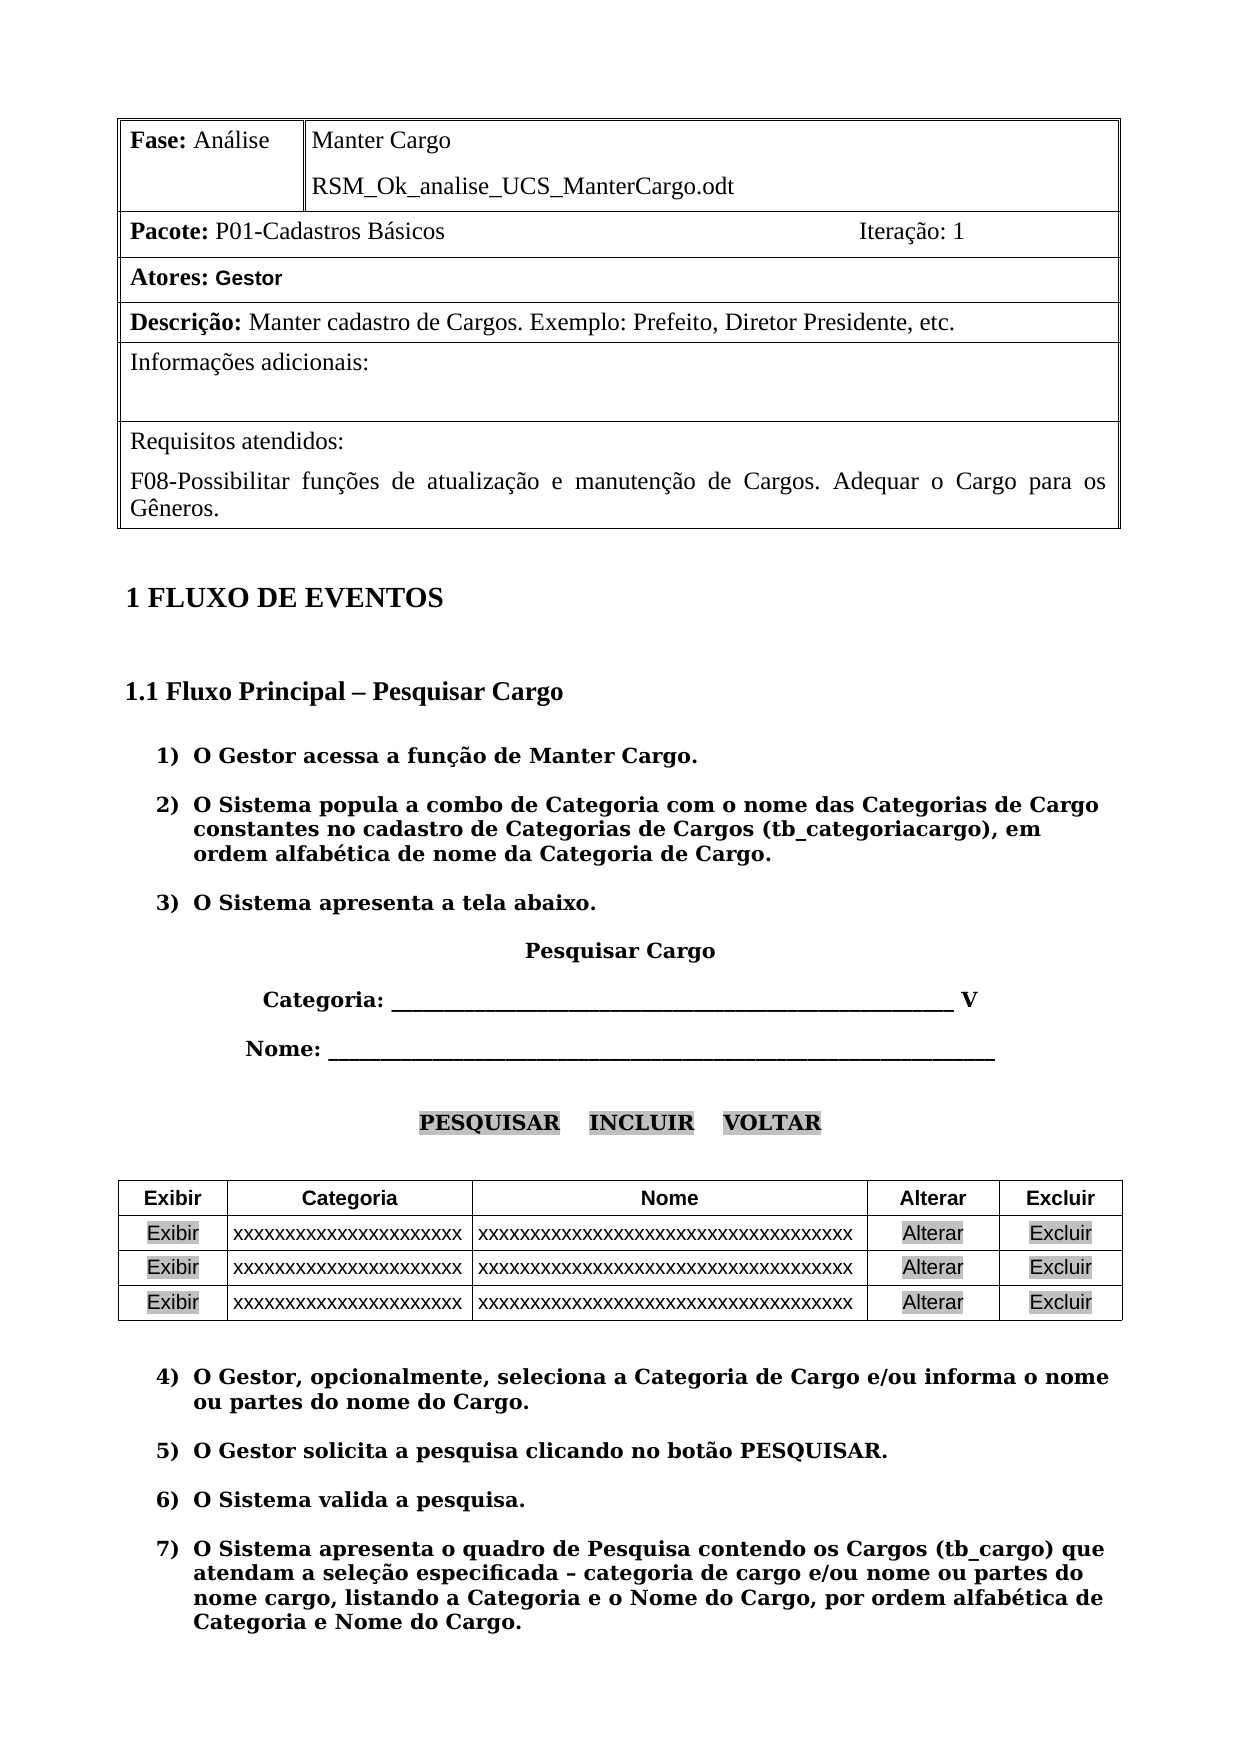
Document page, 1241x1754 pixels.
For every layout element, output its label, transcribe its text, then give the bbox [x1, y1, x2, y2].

table_cell Alterar [868, 1286, 999, 1319]
table_cell Informações adicionais: [121, 343, 1118, 421]
table_cell Alterar [868, 1216, 999, 1250]
table_cell xxxxxxxxxxxxxxxxxxxxxx [228, 1251, 472, 1285]
table_cell Descrição: Manter cadastro de Cargos. Exemplo: Prefeito, Diretor Presidente, etc. [121, 303, 1118, 342]
table_header Alterar [868, 1181, 999, 1215]
table_cell Excluir [1000, 1286, 1122, 1319]
table_cell Iteração: 1 [848, 212, 1118, 257]
table_cell Exibir [119, 1216, 227, 1250]
list O Gestor acessa a função de Manter Cargo. [156, 743, 1122, 768]
table_cell Pacote: P01-Cadastros Básicos [121, 212, 848, 257]
subtitle Fluxo Principal – Pesquisar Cargo [118, 676, 1122, 706]
table_header Manter Cargo RSM_Ok_analise_UCS_ManterCargo.odt [306, 121, 1118, 211]
table_cell xxxxxxxxxxxxxxxxxxxxxxxxxxxxxxxxxxxx [473, 1286, 867, 1319]
table_cell Alterar [868, 1251, 999, 1285]
table_cell Exibir [119, 1286, 227, 1319]
table_cell Requisitos atendidos: F08-Possibilitar funções de atualização e manutenção de Cargos. Adequar o Cargo para os Gêneros. [121, 422, 1118, 528]
subtitle Fluxo de Eventos [118, 581, 1122, 613]
table_cell xxxxxxxxxxxxxxxxxxxxxx [228, 1286, 472, 1319]
list O Sistema apresenta o quadro de Pesquisa contendo os Cargos (tb_cargo) que atendam a seleção especificada – categoria de cargo e/ou nome ou partes do nome cargo, listando a Categoria e o Nome do Cargo, por ordem alfabética de Categoria e Nome do Cargo. [156, 1536, 1122, 1634]
text Categoria: ______________________________________________________ V [118, 988, 1122, 1013]
table_cell Exibir [119, 1251, 227, 1285]
text Pesquisar Cargo [118, 939, 1122, 964]
table_cell xxxxxxxxxxxxxxxxxxxxxxxxxxxxxxxxxxxx [473, 1251, 867, 1285]
list O Sistema apresenta a tela abaixo. [156, 890, 1122, 915]
table_cell Atores: Gestor [121, 258, 1118, 302]
text Nome: ________________________________________________________________ [118, 1037, 1122, 1062]
table_cell xxxxxxxxxxxxxxxxxxxxxx [228, 1216, 472, 1250]
table_cell xxxxxxxxxxxxxxxxxxxxxxxxxxxxxxxxxxxx [473, 1216, 867, 1250]
text PESQUISAR INCLUIR VOLTAR [118, 1111, 1122, 1135]
table_header Excluir [1000, 1181, 1122, 1215]
list O Gestor, opcionalmente, seleciona a Categoria de Cargo e/ou informa o nome ou partes do nome do Cargo. [156, 1365, 1122, 1414]
list O Sistema valida a pesquisa. [156, 1487, 1122, 1512]
list O Sistema popula a combo de Categoria com o nome das Categorias de Cargo constantes no cadastro de Categorias de Cargos (tb_categoriacargo), em ordem alfabética de nome da Categoria de Cargo. [156, 792, 1122, 866]
table_header Exibir [119, 1181, 227, 1215]
list O Gestor solicita a pesquisa clicando no botão PESQUISAR. [156, 1438, 1122, 1463]
table_cell Excluir [1000, 1216, 1122, 1250]
table_header Nome [473, 1181, 867, 1215]
table_header Categoria [228, 1181, 472, 1215]
table_header Fase: Análise [121, 121, 303, 211]
table_cell Excluir [1000, 1251, 1122, 1285]
